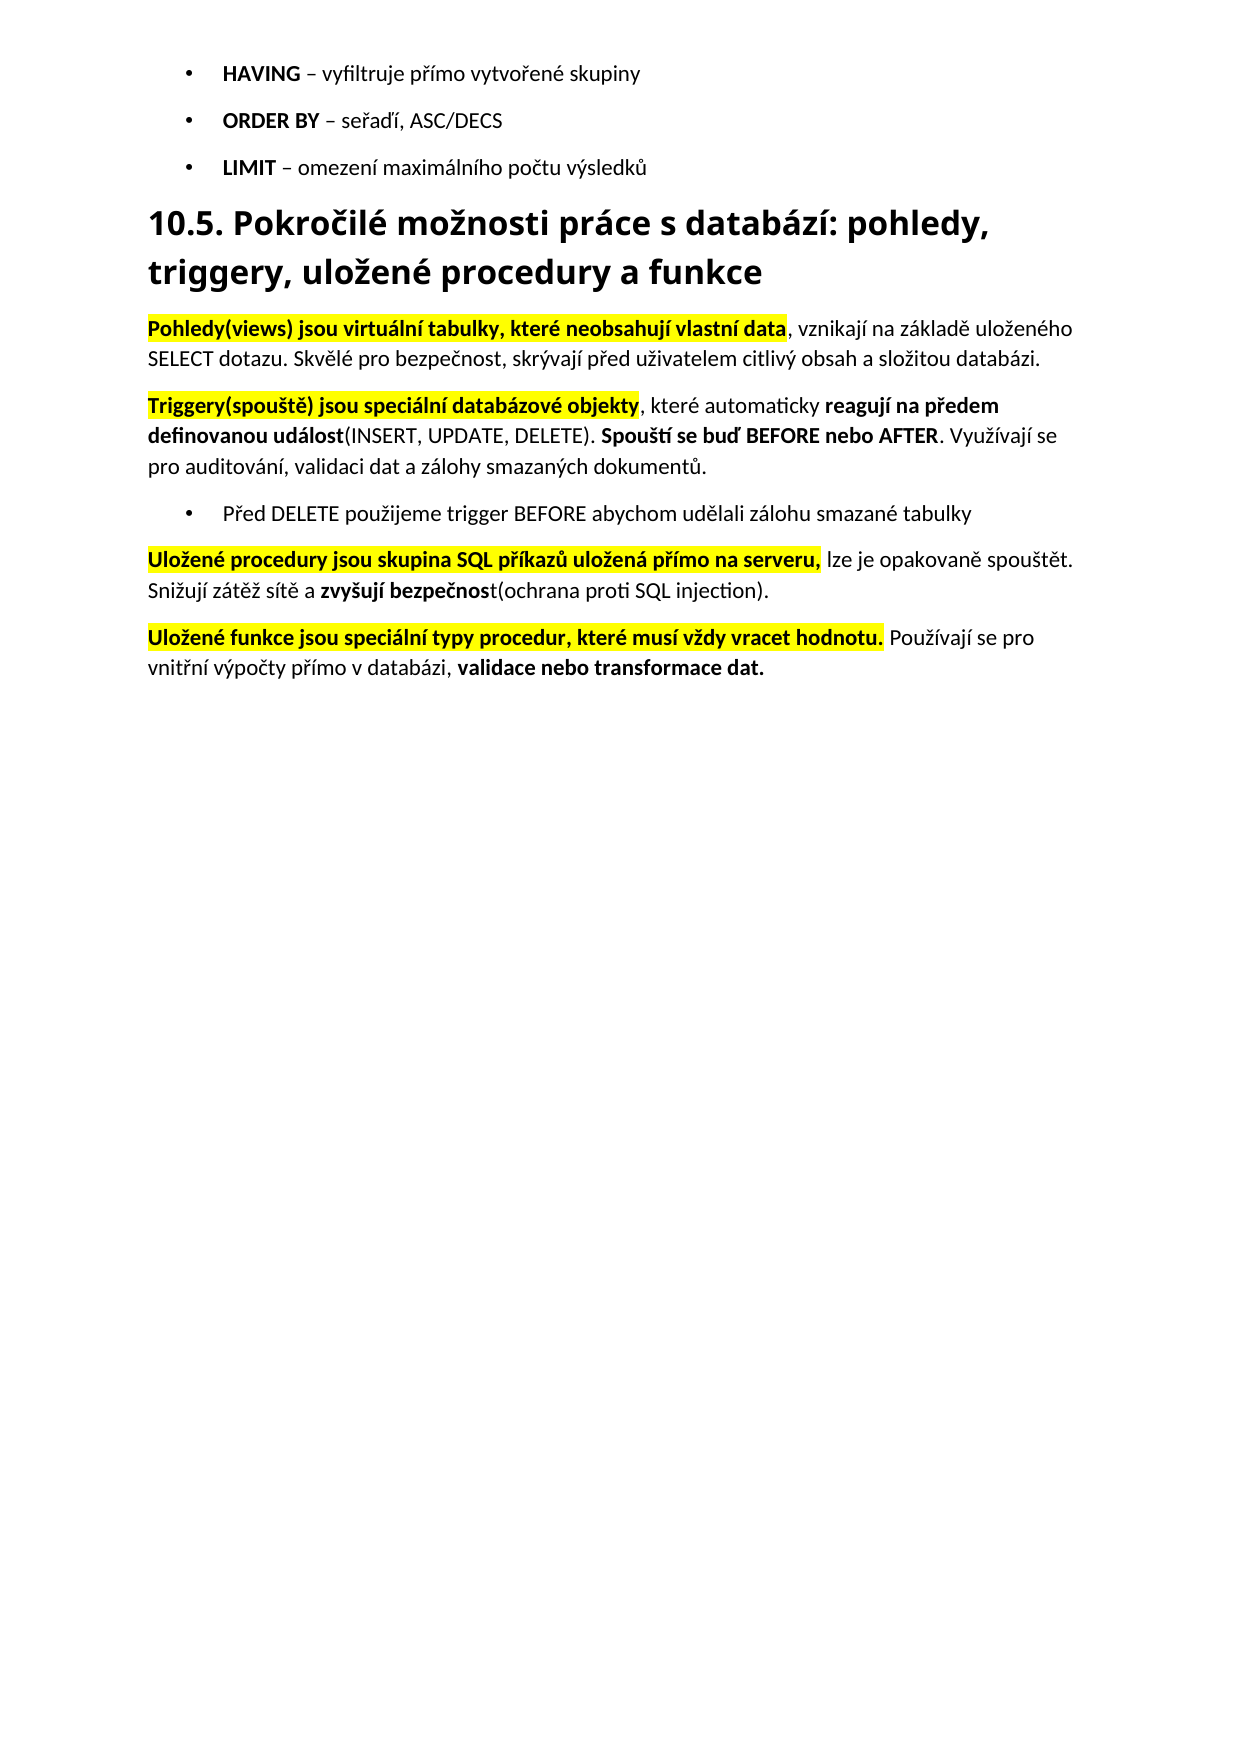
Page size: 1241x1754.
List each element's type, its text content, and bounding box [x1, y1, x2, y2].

list LIMIT – omezení maximálního počtu výsledků [185, 153, 1093, 181]
text Triggery(spouště) jsou speciální databázové objekty, které automaticky reagují na předem definovanou událost(INSERT, UPDATE, DELETE). Spouští se buď BEFORE nebo AFTER. Využívají se pro auditování, validaci dat a zálohy smazaných dokumentů. [148, 391, 1093, 480]
list HAVING – vyfiltruje přímo vytvořené skupiny [185, 59, 1093, 87]
text Uložené funkce jsou speciální typy procedur, které musí vždy vracet hodnotu. Používají se pro vnitřní výpočty přímo v databázi, validace nebo transformace dat. [148, 623, 1093, 681]
text 10.5. Pokročilé možnosti práce s databází: pohledy, triggery, uložené procedury a funkce [148, 200, 1093, 294]
text Pohledy(views) jsou virtuální tabulky, které neobsahují vlastní data, vznikají na základě uloženého SELECT dotazu. Skvělé pro bezpečnost, skrývají před uživatelem citlivý obsah a složitou databázi. [148, 314, 1093, 372]
list Před DELETE použijeme trigger BEFORE abychom udělali zálohu smazané tabulky [185, 499, 1093, 527]
list ORDER BY – seřaďí, ASC/DECS [185, 106, 1093, 134]
text Uložené procedury jsou skupina SQL příkazů uložená přímo na serveru, lze je opakovaně spouštět. Snižují zátěž sítě a zvyšují bezpečnost(ochrana proti SQL injection). [148, 546, 1093, 604]
